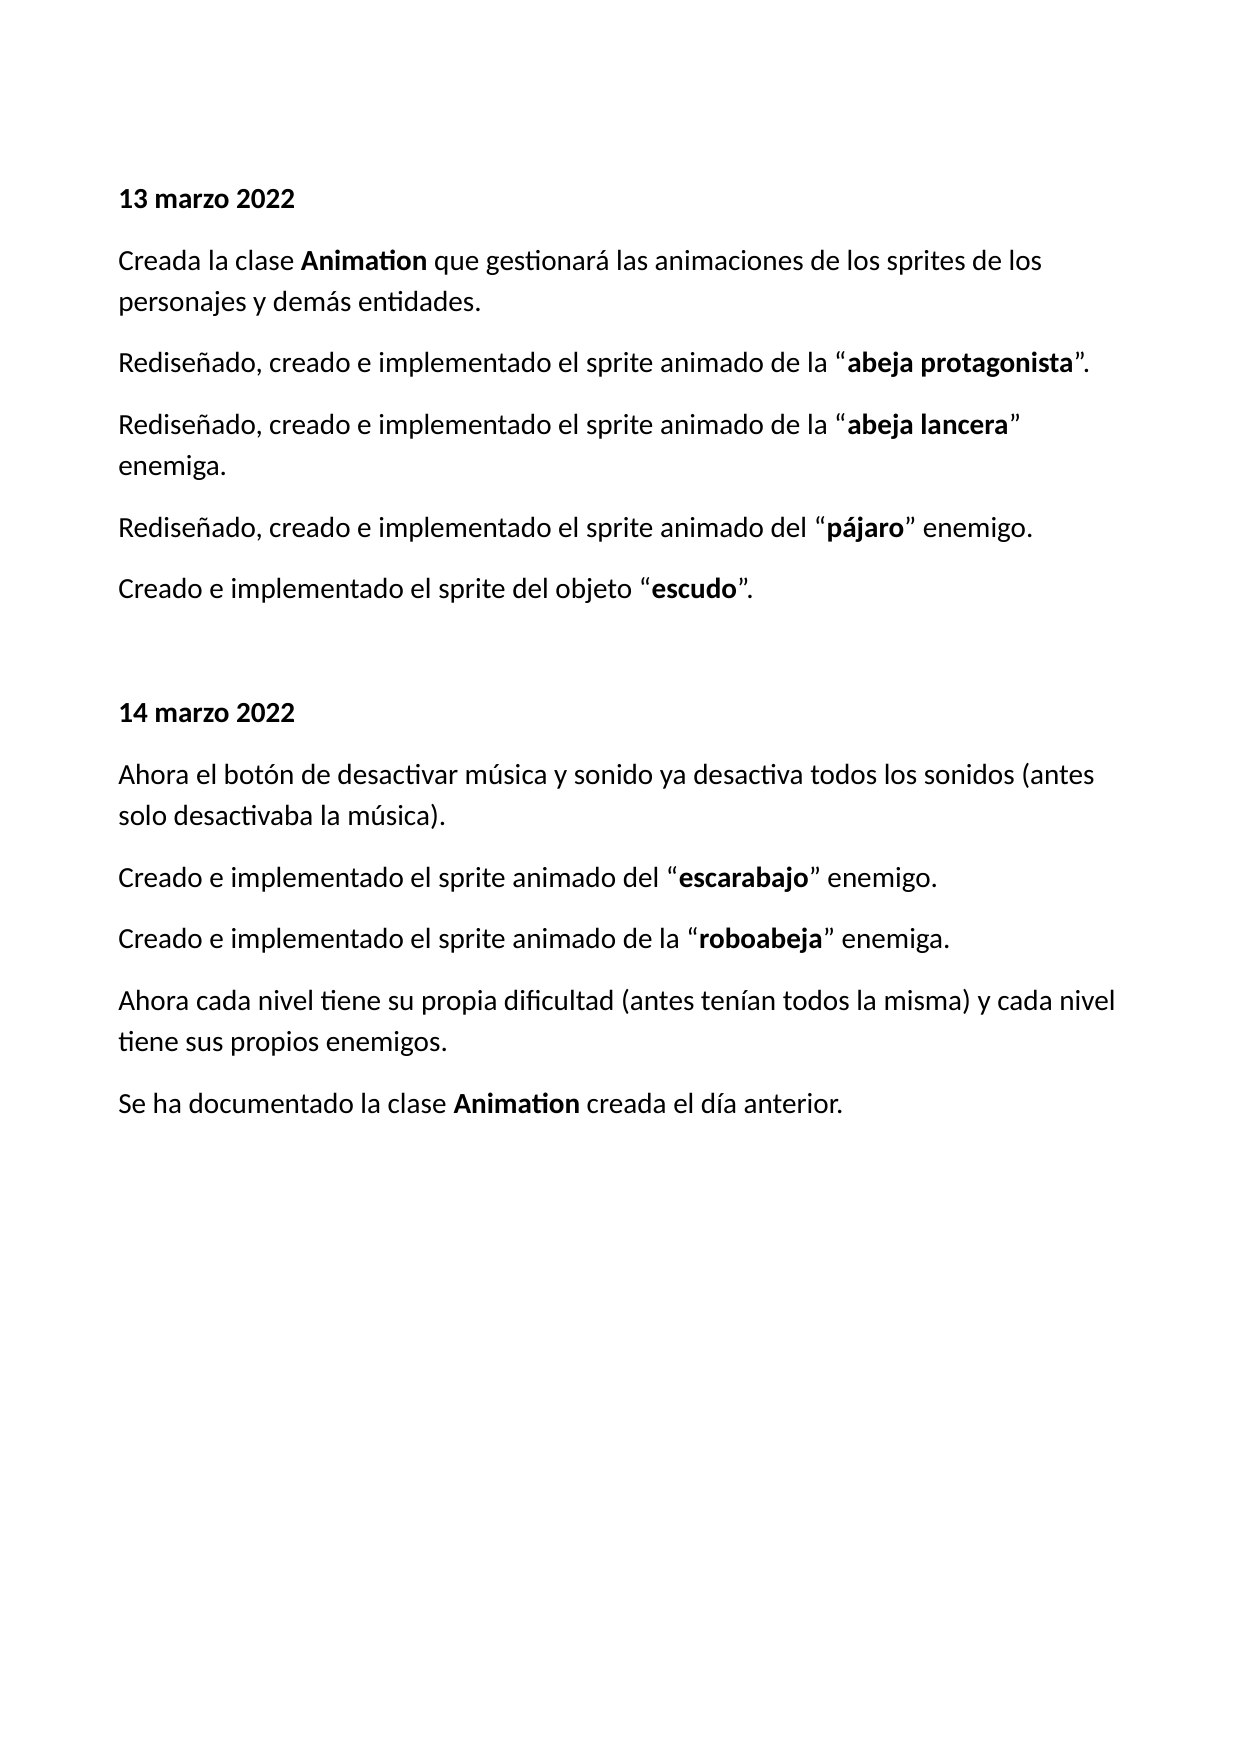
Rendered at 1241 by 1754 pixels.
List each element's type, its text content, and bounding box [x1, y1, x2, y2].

text Creado e implementado el sprite animado del “escarabajo” enemigo. [118, 859, 1122, 894]
text Creado e implementado el sprite del objeto “escudo”. [118, 571, 1122, 606]
text Creado e implementado el sprite animado de la “roboabeja” enemiga. [118, 920, 1122, 956]
text Se ha documentado la clase Animation creada el día anterior. [118, 1085, 1122, 1121]
text Creada la clase Animation que gestionará las animaciones de los sprites de los personajes y demás entidades. [118, 242, 1122, 318]
text Ahora el botón de desactivar música y sonido ya desactiva todos los sonidos (antes solo desactivaba la música). [118, 756, 1122, 832]
text 13 marzo 2022 [118, 180, 1122, 216]
text Rediseñado, creado e implementado el sprite animado de la “abeja protagonista”. [118, 344, 1122, 380]
text 14 marzo 2022 [118, 694, 1122, 730]
text Rediseñado, creado e implementado el sprite animado de la “abeja lancera” enemiga. [118, 406, 1122, 483]
text Rediseñado, creado e implementado el sprite animado del “pájaro” enemigo. [118, 509, 1122, 544]
text Ahora cada nivel tiene su propia dificultad (antes tenían todos la misma) y cada nivel tiene sus propios enemigos. [118, 982, 1122, 1059]
